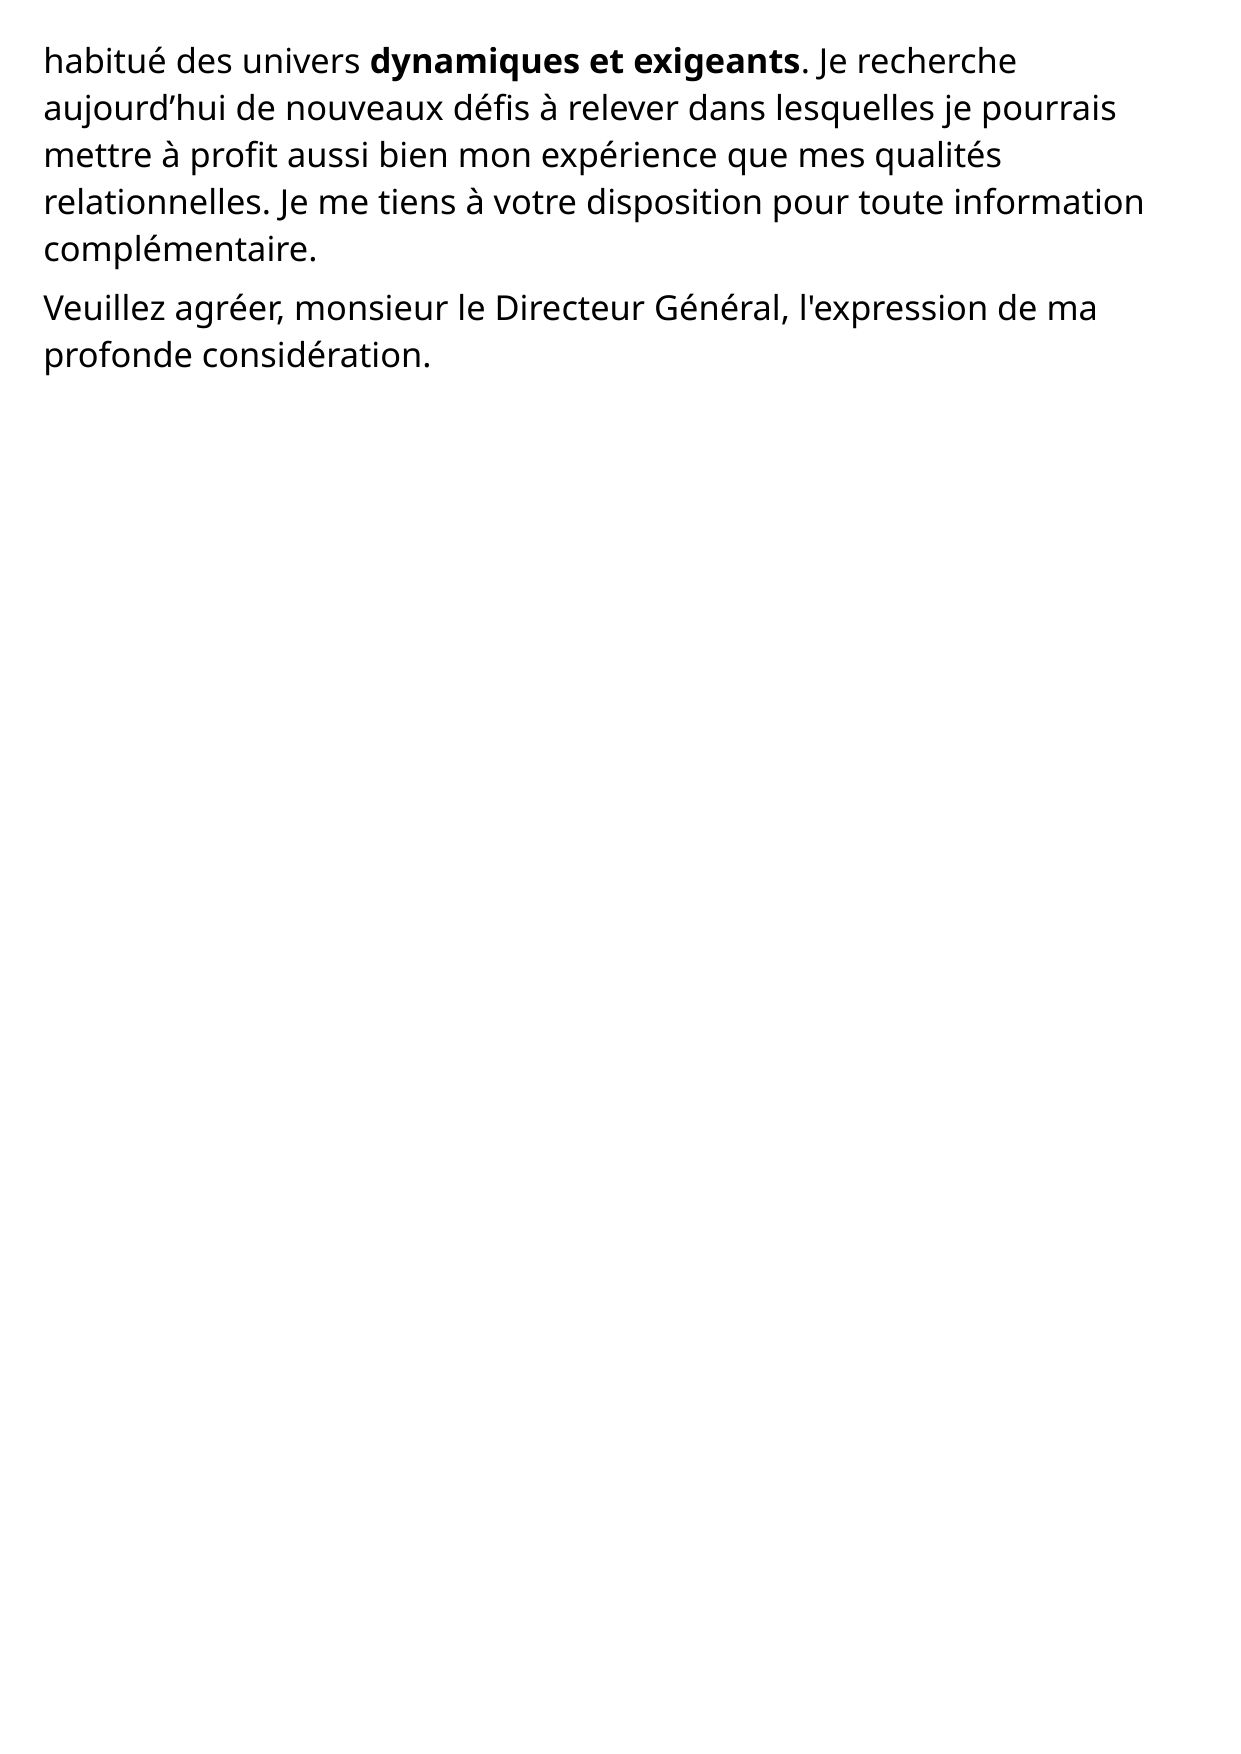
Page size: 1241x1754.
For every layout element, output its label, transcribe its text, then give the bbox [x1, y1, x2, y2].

text Veuillez agréer, monsieur le Directeur Général, l'expression de ma profonde considération. [43, 283, 1196, 377]
text habitué des univers dynamiques et exigeants. Je recherche aujourd’hui de nouveaux défis à relever dans lesquelles je pourrais mettre à profit aussi bien mon expérience que mes qualités relationnelles. Je me tiens à votre disposition pour toute information complémentaire. [43, 37, 1196, 272]
